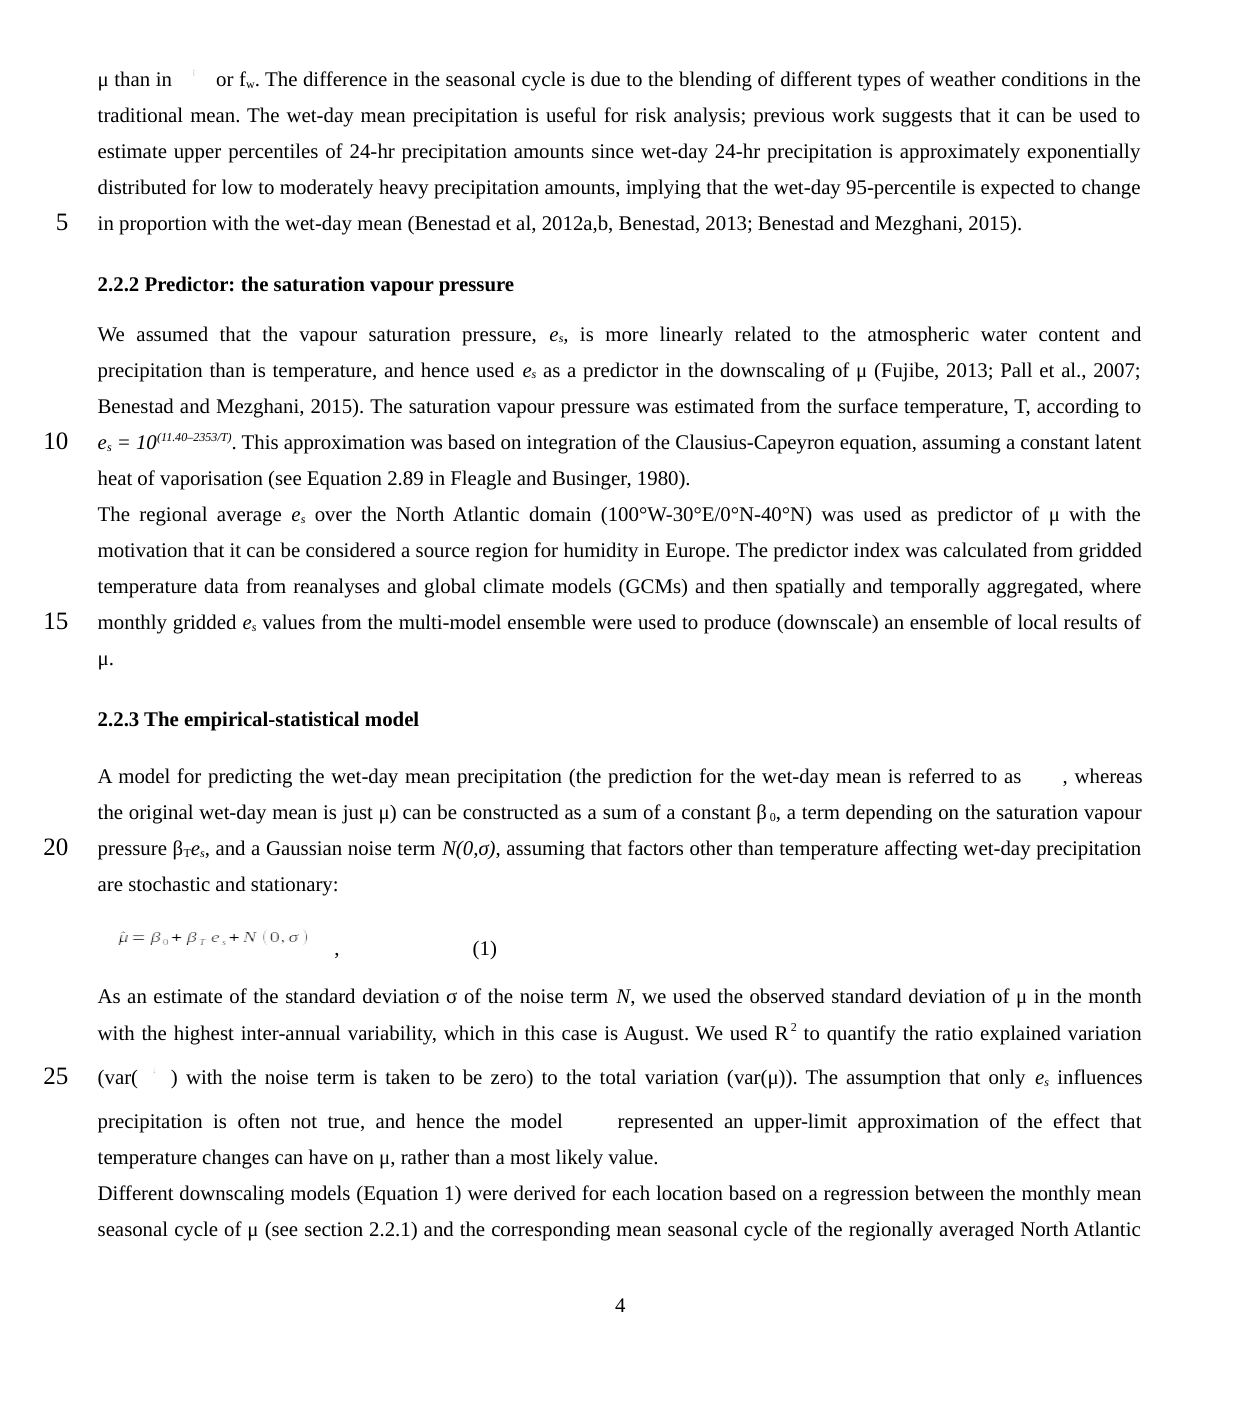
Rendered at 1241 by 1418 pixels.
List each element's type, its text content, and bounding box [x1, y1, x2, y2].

text A model for predicting the wet-day mean precipitation (the prediction for the wet-day mean is referred to as , whereas the original wet-day mean is just μ) can be constructed as a sum of a constant β0, a term depending on the saturation vapour pressure βTes, and a Gaussian noise term N(0,σ), assuming that factors other than temperature affecting wet-day precipitation are stochastic and stationary: [97, 756, 1143, 896]
text , (1) [97, 921, 1143, 960]
subtitle 2.2.3 The empirical-statistical model [97, 707, 1143, 731]
text Different downscaling models (Equation 1) were derived for each location based on a regression between the monthly mean seasonal cycle of μ (see section 2.2.1) and the corresponding mean seasonal cycle of the regionally averaged North Atlantic [97, 1181, 1143, 1241]
subtitle 2.2.2 Predictor: the saturation vapour pressure [97, 272, 1143, 296]
text The regional average es over the North Atlantic domain (100°W-30°E/0°N-40°N) was used as predictor of μ with the motivation that it can be considered a source region for humidity in Europe. The predictor index was calculated from gridded temperature data from reanalyses and global climate models (GCMs) and then spatially and temporally aggregated, where monthly gridded es values from the multi-model ensemble were used to produce (downscale) an ensemble of local results of μ. [97, 502, 1143, 670]
text We assumed that the vapour saturation pressure, es, is more linearly related to the atmospheric water content and precipitation than is temperature, and hence used es as a predictor in the downscaling of μ (Fujibe, 2013; Pall et al., 2007; Benestad and Mezghani, 2015). The saturation vapour pressure was estimated from the surface temperature, T, according to es = 10(11.40–2353/T). This approximation was based on integration of the Clausius-Capeyron equation, assuming a constant latent heat of vaporisation (see Equation 2.89 in Fleagle and Businger, 1980). [97, 321, 1143, 490]
text μ than in or fw. The difference in the seasonal cycle is due to the blending of different types of weather conditions in the traditional mean. The wet-day mean precipitation is useful for risk analysis; previous work suggests that it can be used to estimate upper percentiles of 24-hr precipitation amounts since wet-day 24-hr precipitation is approximately exponentially distributed for low to moderately heavy precipitation amounts, implying that the wet-day 95-percentile is expected to change in proportion with the wet-day mean (Benestad et al, 2012a,b, Benestad, 2013; Benestad and Mezghani, 2015). [97, 59, 1143, 235]
text As an estimate of the standard deviation σ of the noise term N, we used the observed standard deviation of μ in the month with the highest inter-annual variability, which in this case is August. We used R2 to quantify the ratio explained variation (var() with the noise term is taken to be zero) to the total variation (var(μ)). The assumption that only es influences precipitation is often not true, and hence the model represented an upper-limit approximation of the effect that temperature changes can have on μ, rather than a most likely value. [97, 984, 1143, 1169]
